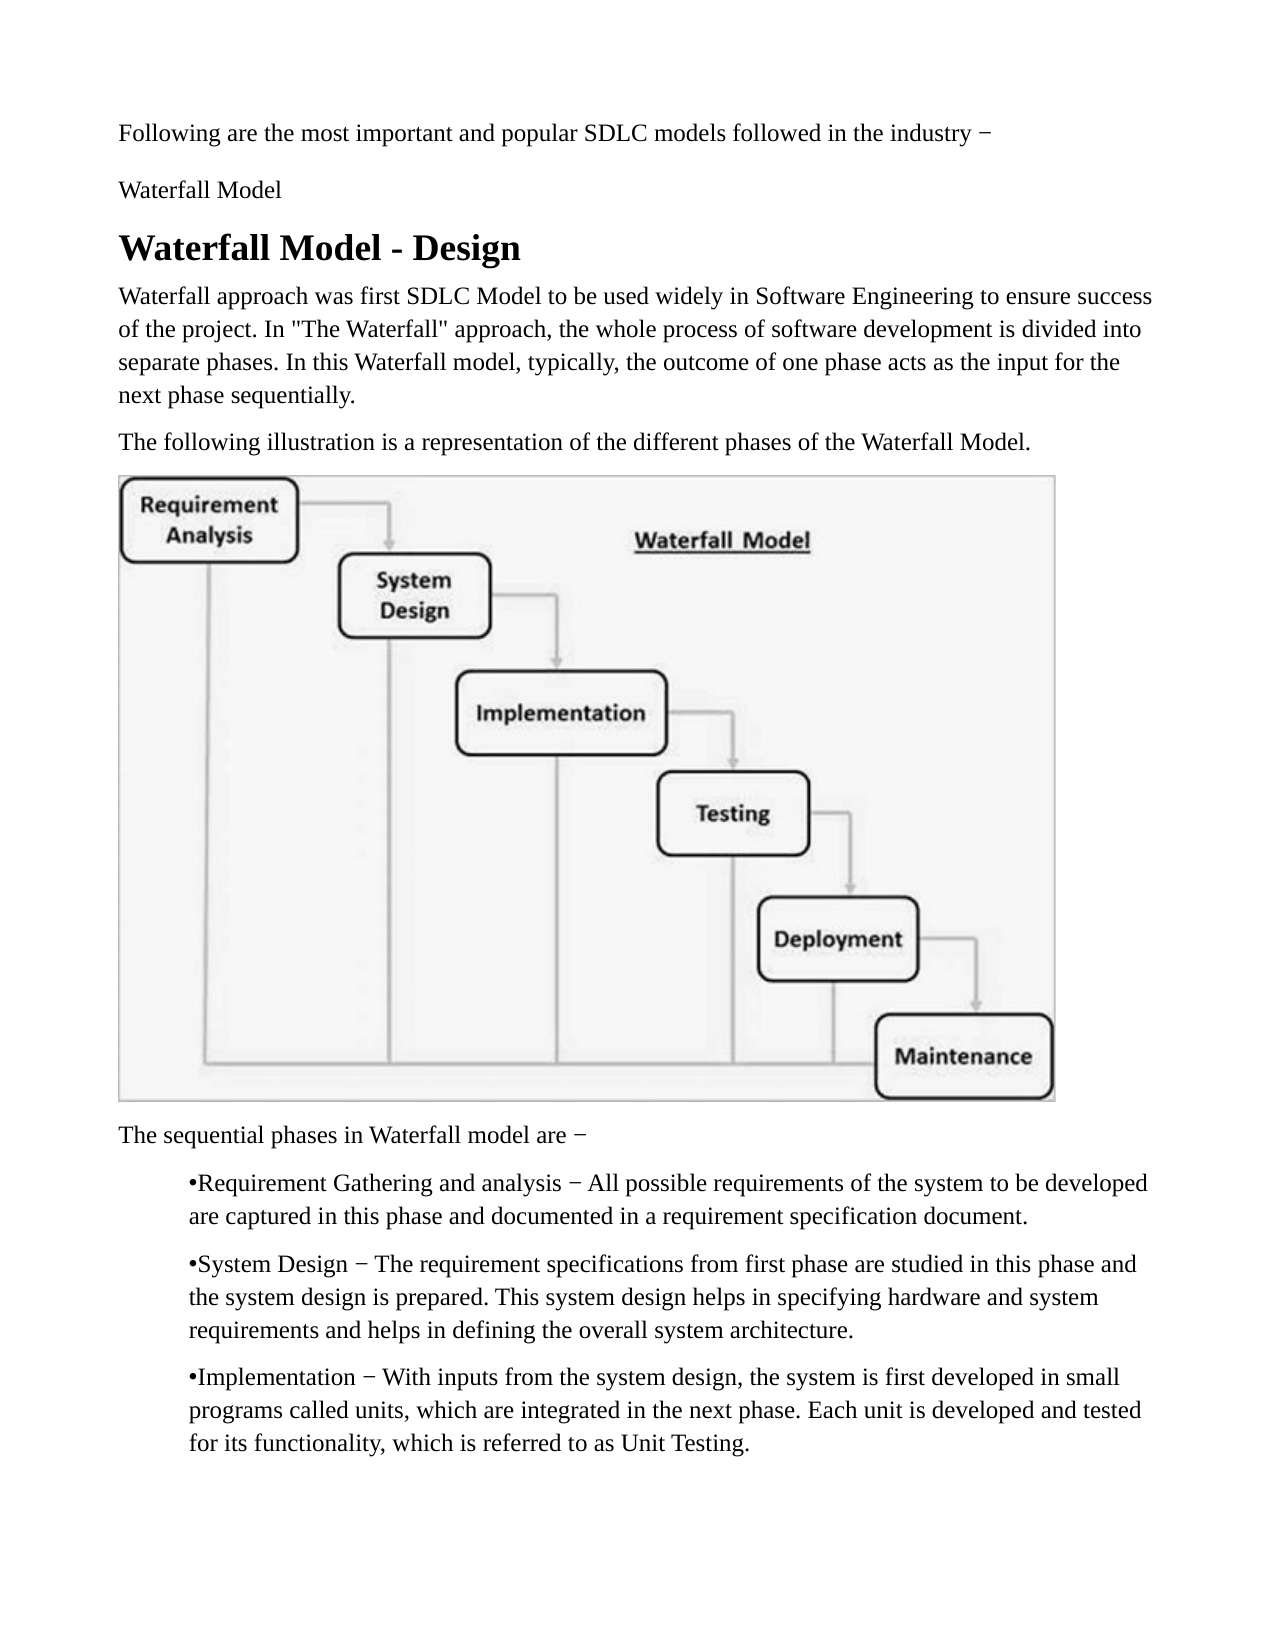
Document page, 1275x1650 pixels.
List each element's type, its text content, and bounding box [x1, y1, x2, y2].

picture [118, 475, 1056, 1102]
text The following illustration is a representation of the different phases of the Waterfall Model. [118, 427, 1157, 456]
list Implementation − With inputs from the system design, the system is first developed in small programs called units, which are integrated in the next phase. Each unit is developed and tested for its functionality, which is referred to as Unit Testing. [118, 1362, 1157, 1457]
text Following are the most important and popular SDLC models followed in the industry − [118, 118, 1157, 147]
text The sequential phases in Waterfall model are − [118, 1121, 1157, 1149]
text Waterfall Model [118, 176, 1157, 204]
subtitle Waterfall Model - Design [118, 225, 1157, 268]
text Waterfall approach was first SDLC Model to be used widely in Software Engineering to ensure success of the project. In "The Waterfall" approach, the whole process of software development is divided into separate phases. In this Waterfall model, typically, the outcome of one phase acts as the input for the next phase sequentially. [118, 281, 1157, 409]
list Requirement Gathering and analysis − All possible requirements of the system to be developed are captured in this phase and documented in a requirement specification document. [118, 1168, 1157, 1230]
list System Design − The requirement specifications from first phase are studied in this phase and the system design is prepared. This system design helps in specifying hardware and system requirements and helps in defining the overall system architecture. [118, 1249, 1157, 1343]
